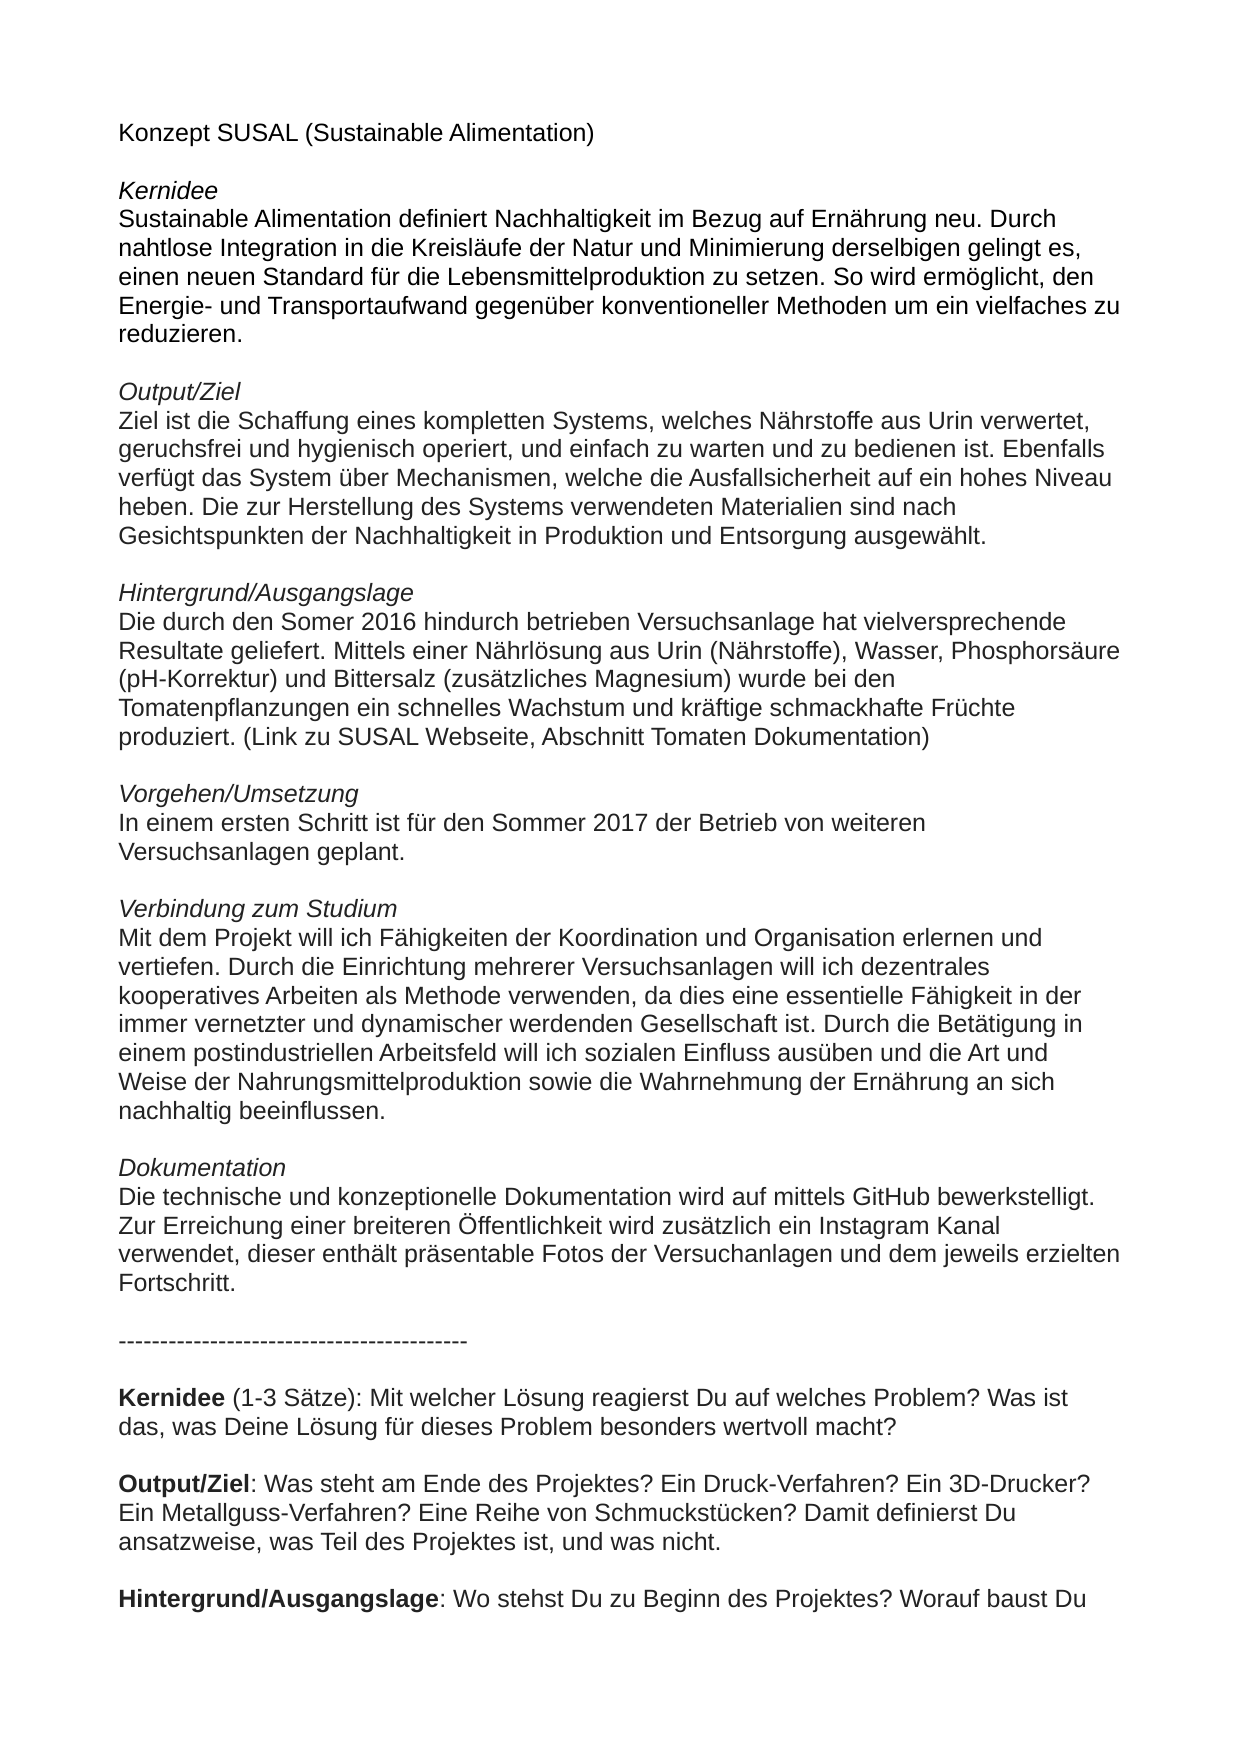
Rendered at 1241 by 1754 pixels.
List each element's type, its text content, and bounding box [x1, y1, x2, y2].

text Dokumentation [118, 1153, 1122, 1182]
text Hintergrund/Ausgangslage [118, 578, 1122, 607]
text Kernidee (1-3 Sätze): Mit welcher Lösung reagierst Du auf welches Problem? Was ist das, was Deine Lösung für dieses Problem besonders wertvoll macht? Output/Ziel: Was steht am Ende des Projektes? Ein Druck-Verfahren? Ein 3D-Drucker? Ein Metallguss-Verfahren? Eine Reihe von Schmuckstücken? Damit definierst Du ansatzweise, was Teil des Projektes ist, und was nicht. Hintergrund/Ausgangslage: Wo stehst Du zu Beginn des Projektes? Worauf baust Du [118, 1383, 1122, 1613]
text In einem ersten Schritt ist für den Sommer 2017 der Betrieb von weiteren Versuchsanlagen geplant. [118, 808, 1122, 866]
text Ziel ist die Schaffung eines kompletten Systems, welches Nährstoffe aus Urin verwertet, [118, 406, 1122, 434]
text Mit dem Projekt will ich Fähigkeiten der Koordination und Organisation erlernen und vertiefen. Durch die Einrichtung mehrerer Versuchsanlagen will ich dezentrales kooperatives Arbeiten als Methode verwenden, da dies eine essentielle Fähigkeit in der immer vernetzter und dynamischer werdenden Gesellschaft ist. Durch die Betätigung in einem postindustriellen Arbeitsfeld will ich sozialen Einfluss ausüben und die Art und Weise der Nahrungsmittelproduktion sowie die Wahrnehmung der Ernährung an sich nachhaltig beeinflussen. [118, 923, 1122, 1124]
text geruchsfrei und hygienisch operiert, und einfach zu warten und zu bedienen ist. Ebenfalls verfügt das System über Mechanismen, welche die Ausfallsicherheit auf ein hohes Niveau heben. Die zur Herstellung des Systems verwendeten Materialien sind nach Gesichtspunkten der Nachhaltigkeit in Produktion und Entsorgung ausgewählt. [118, 434, 1122, 549]
text ------------------------------------------ [118, 1326, 1122, 1354]
text Verbindung zum Studium [118, 894, 1122, 923]
text Sustainable Alimentation definiert Nachhaltigkeit im Bezug auf Ernährung neu. Durch nahtlose Integration in die Kreisläufe der Natur und Minimierung derselbigen gelingt es, einen neuen Standard für die Lebensmittelproduktion zu setzen. So wird ermöglicht, den Energie- und Transportaufwand gegenüber konventioneller Methoden um ein vielfaches zu reduzieren. [118, 204, 1122, 348]
text Zur Erreichung einer breiteren Öffentlichkeit wird zusätzlich ein Instagram Kanal verwendet, dieser enthält präsentable Fotos der Versuchanlagen und dem jeweils erzielten Fortschritt. [118, 1211, 1122, 1297]
text Output/Ziel [118, 377, 1122, 406]
text Kernidee [118, 176, 1122, 204]
text Die durch den Somer 2016 hindurch betrieben Versuchsanlage hat vielversprechende Resultate geliefert. Mittels einer Nährlösung aus Urin (Nährstoffe), Wasser, Phosphorsäure (pH-Korrektur) und Bittersalz (zusätzliches Magnesium) wurde bei den Tomatenpflanzungen ein schnelles Wachstum und kräftige schmackhafte Früchte produziert. (Link zu SUSAL Webseite, Abschnitt Tomaten Dokumentation) [118, 607, 1122, 751]
text Vorgehen/Umsetzung [118, 779, 1122, 808]
text Konzept SUSAL (Sustainable Alimentation) [118, 118, 1122, 147]
text Die technische und konzeptionelle Dokumentation wird auf mittels GitHub bewerkstelligt. [118, 1182, 1122, 1211]
